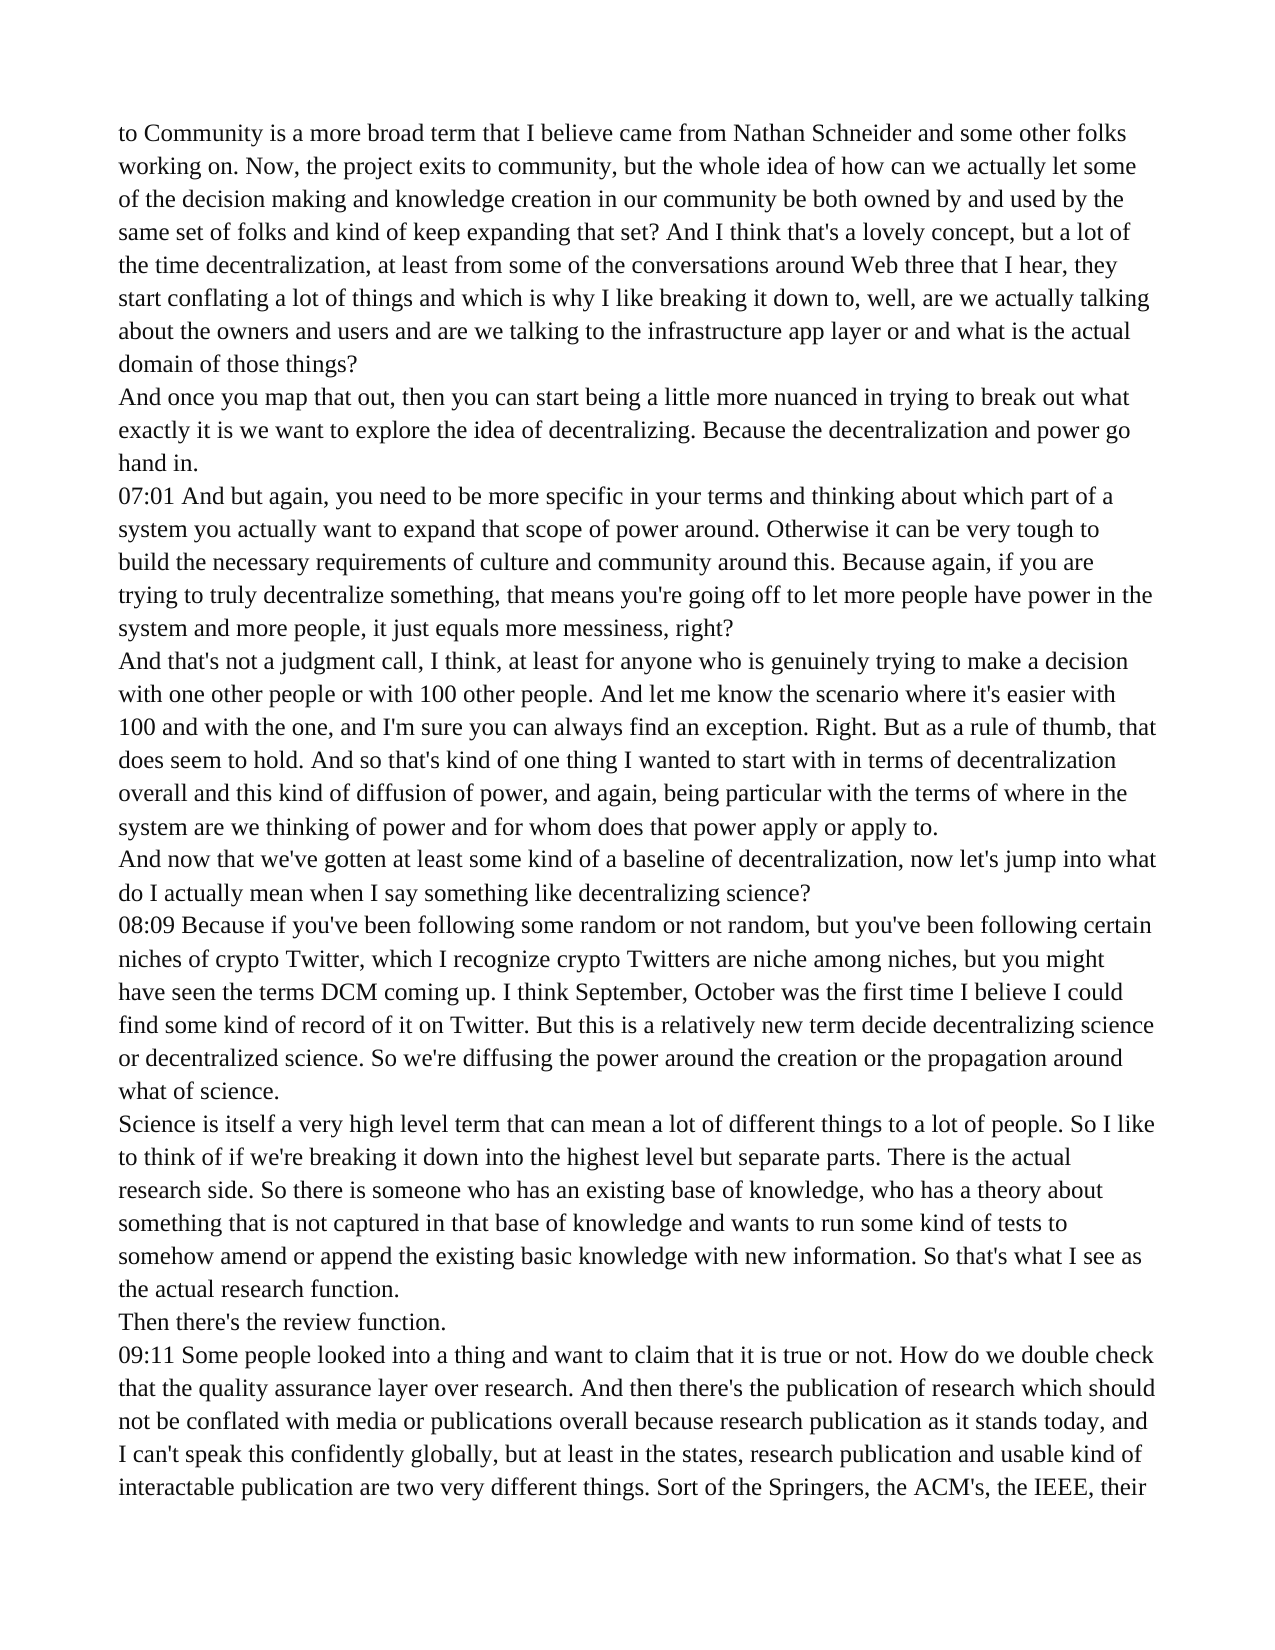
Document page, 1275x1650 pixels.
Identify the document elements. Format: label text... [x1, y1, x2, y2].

text 07:01 And but again, you need to be more specific in your terms and thinking about which part of a system you actually want to expand that scope of power around. Otherwise it can be very tough to build the necessary requirements of culture and community around this. Because again, if you are trying to truly decentralize something, that means you're going off to let more people have power in the system and more people, it just equals more messiness, right? [118, 481, 1157, 642]
text 08:09 Because if you've been following some random or not random, but you've been following certain niches of crypto Twitter, which I recognize crypto Twitters are niche among niches, but you might have seen the terms DCM coming up. I think September, October was the first time I believe I could find some kind of record of it on Twitter. But this is a relatively new term decide decentralizing science or decentralized science. So we're diffusing the power around the creation or the propagation around what of science. [118, 911, 1157, 1104]
text Science is itself a very high level term that can mean a lot of different things to a lot of people. So I like to think of if we're breaking it down into the highest level but separate parts. There is the actual research side. So there is someone who has an existing base of knowledge, who has a theory about something that is not captured in that base of knowledge and wants to run some kind of tests to somehow amend or append the existing basic knowledge with new information. So that's what I see as the actual research function. [118, 1109, 1157, 1303]
text 09:11 Some people looked into a thing and want to claim that it is true or not. How do we double check that the quality assurance layer over research. And then there's the publication of research which should not be conflated with media or publications overall because research publication as it stands today, and I can't speak this confidently globally, but at least in the states, research publication and usable kind of interactable publication are two very different things. Sort of the Springers, the ACM's, the IEEE, their [118, 1340, 1157, 1501]
text And now that we've gotten at least some kind of a baseline of decentralization, now let's jump into what do I actually mean when I say something like decentralizing science? [118, 844, 1157, 906]
text to Community is a more broad term that I believe came from Nathan Schneider and some other folks working on. Now, the project exits to community, but the whole idea of how can we actually let some of the decision making and knowledge creation in our community be both owned by and used by the same set of folks and kind of keep expanding that set? And I think that's a lovely concept, but a lot of the time decentralization, at least from some of the conversations around Web three that I hear, they start conflating a lot of things and which is why I like breaking it down to, well, are we actually talking about the owners and users and are we talking to the infrastructure app layer or and what is the actual domain of those things? [118, 118, 1157, 378]
text And once you map that out, then you can start being a little more nuanced in trying to break out what exactly it is we want to explore the idea of decentralizing. Because the decentralization and power go hand in. [118, 382, 1157, 477]
text And that's not a judgment call, I think, at least for anyone who is genuinely trying to make a decision with one other people or with 100 other people. And let me know the scenario where it's easier with 100 and with the one, and I'm sure you can always find an exception. Right. But as a rule of thumb, that does seem to hold. And so that's kind of one thing I wanted to start with in terms of decentralization overall and this kind of diffusion of power, and again, being particular with the terms of where in the system are we thinking of power and for whom does that power apply or apply to. [118, 646, 1157, 840]
text Then there's the review function. [118, 1307, 1157, 1336]
